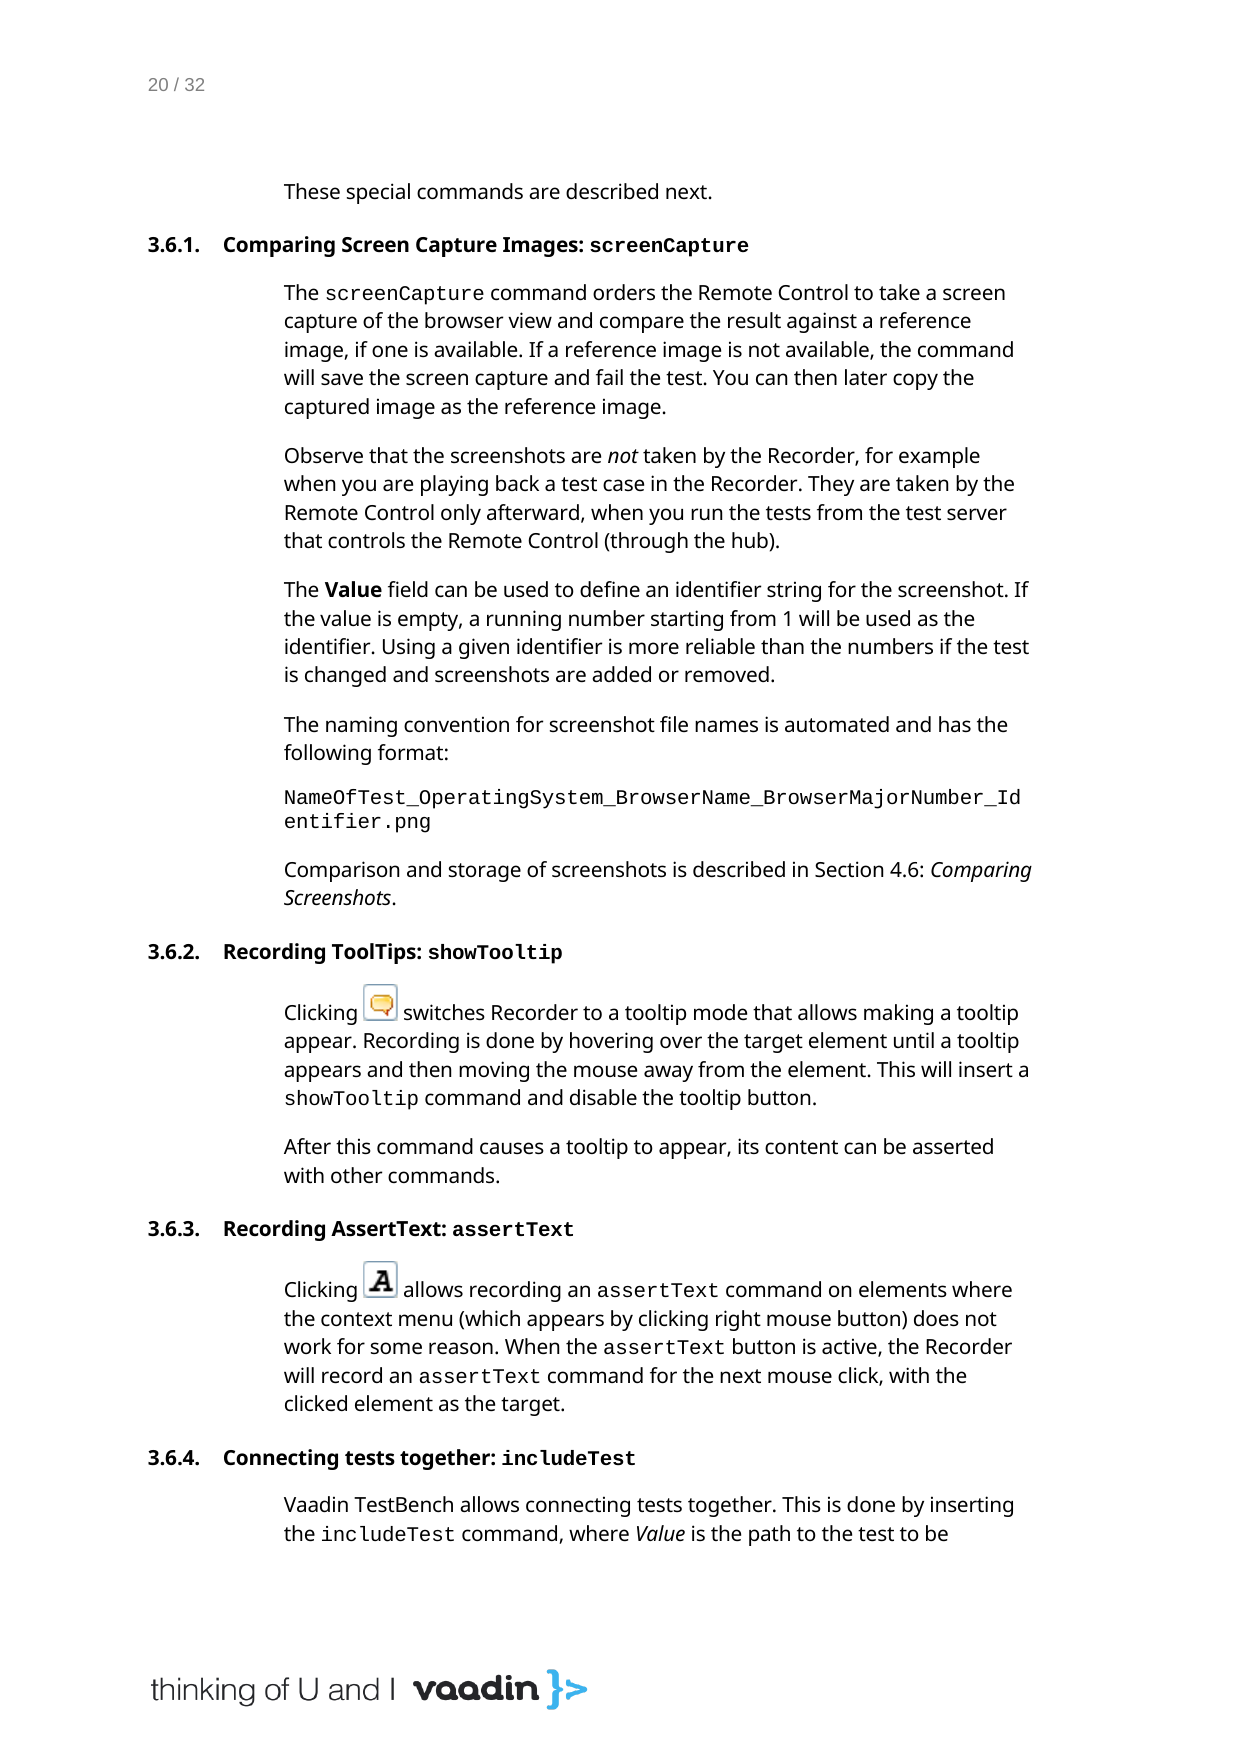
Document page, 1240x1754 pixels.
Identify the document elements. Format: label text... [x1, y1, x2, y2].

picture [363, 984, 398, 1021]
text Clicking allows recording an assertText command on elements where the context menu (which appears by clicking right mouse button) does not work for some reason. When the assertText button is active, the Recorder will record an assertText command for the next mouse click, with the clicked element as the target. [283, 1262, 1033, 1418]
text Comparison and storage of screenshots is described in Section 4.6: Comparing Screenshots. [283, 855, 1033, 912]
text The screenCapture command orders the Remote Control to take a screen capture of the browser view and compare the result against a reference image, if one is available. If a reference image is not available, the command will save the screen capture and fail the test. You can then later copy the captured image as the reference image. [283, 278, 1033, 420]
subtitle Recording AssertText: assertText [148, 1214, 1033, 1243]
picture [363, 1261, 398, 1298]
text The naming convention for screenshot file names is automated and has the following format: [283, 710, 1033, 767]
text These special commands are described next. [283, 177, 1033, 206]
subtitle Comparing Screen Capture Images: screenCapture [148, 231, 1033, 259]
subtitle Recording ToolTips: showTooltip [148, 937, 1033, 966]
text Clicking switches Recorder to a tooltip mode that allows making a tooltip appear. Recording is done by hovering over the target element until a tooltip appears and then moving the mouse away from the element. This will insert a showTooltip command and disable the tooltip button. [283, 984, 1033, 1112]
picture [150, 1665, 590, 1712]
subtitle Connecting tests together: includeTest [148, 1443, 1033, 1471]
text NameOfTest_OperatingSystem_BrowserName_BrowserMajorNumber_Identifier.png [283, 787, 1033, 834]
text The Value field can be used to define an identifier string for the screenshot. If the value is empty, a running number starting from 1 will be used as the identifier. Using a given identifier is more reliable than the numbers if the test is changed and screenshots are added or removed. [283, 575, 1033, 689]
text After this command causes a tooltip to appear, its content can be asserted with other commands. [283, 1132, 1033, 1189]
text Observe that the screenshots are not taken by the Recorder, for example when you are playing back a test case in the Recorder. They are taken by the Remote Control only afterward, when you run the tests from the test server that controls the Remote Control (through the hub). [283, 441, 1033, 555]
text Vaadin TestBench allows connecting tests together. This is done by inserting the includeTest command, where Value is the path to the test to be [283, 1490, 1033, 1547]
